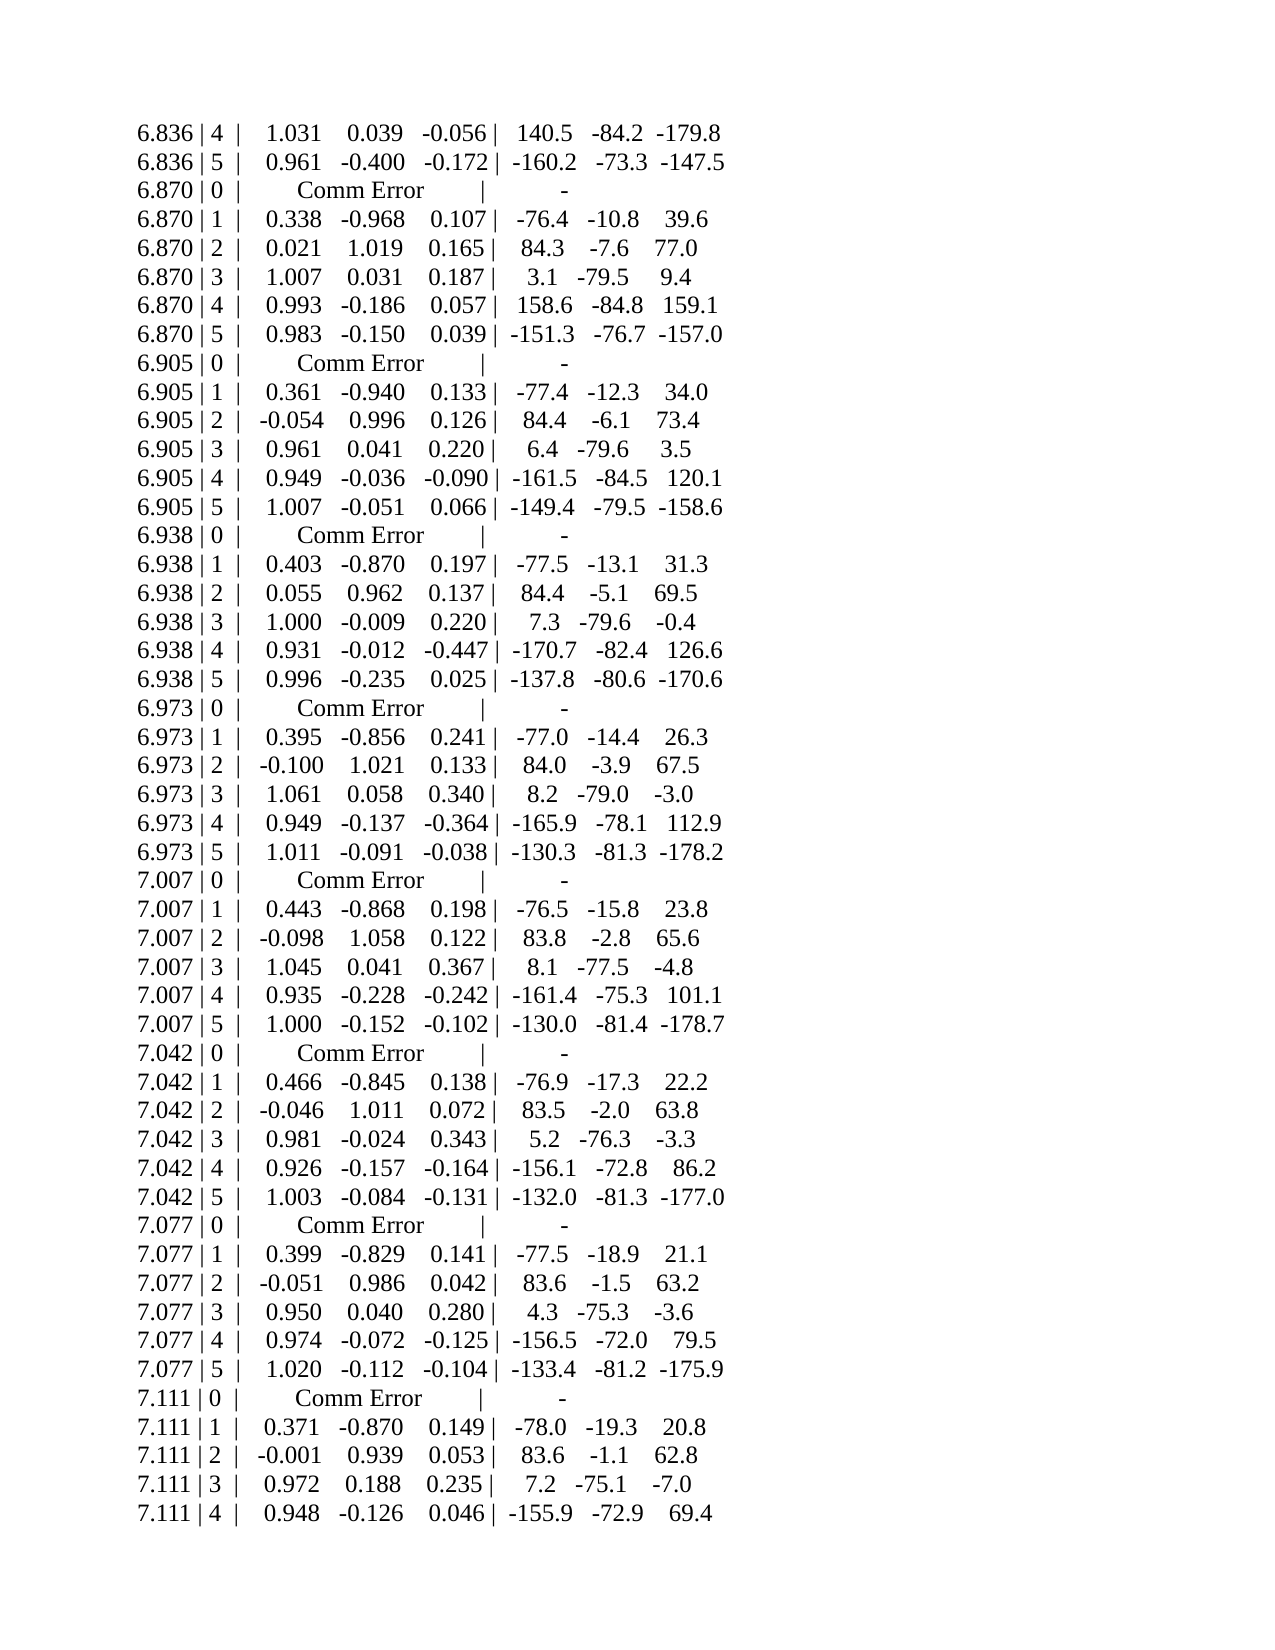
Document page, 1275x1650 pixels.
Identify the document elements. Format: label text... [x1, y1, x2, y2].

text 6.905 | 1 | 0.361 -0.940 0.133 | -77.4 -12.3 34.0 [118, 377, 1157, 406]
text 7.077 | 3 | 0.950 0.040 0.280 | 4.3 -75.3 -3.6 [118, 1297, 1157, 1326]
text 7.042 | 5 | 1.003 -0.084 -0.131 | -132.0 -81.3 -177.0 [118, 1182, 1157, 1211]
text 6.938 | 0 | Comm Error | - [118, 521, 1157, 549]
text 6.973 | 5 | 1.011 -0.091 -0.038 | -130.3 -81.3 -178.2 [118, 837, 1157, 866]
text 6.938 | 2 | 0.055 0.962 0.137 | 84.4 -5.1 69.5 [118, 578, 1157, 607]
text 7.077 | 1 | 0.399 -0.829 0.141 | -77.5 -18.9 21.1 [118, 1239, 1157, 1268]
text 7.111 | 2 | -0.001 0.939 0.053 | 83.6 -1.1 62.8 [118, 1441, 1157, 1469]
text 6.973 | 3 | 1.061 0.058 0.340 | 8.2 -79.0 -3.0 [118, 779, 1157, 808]
text 6.973 | 4 | 0.949 -0.137 -0.364 | -165.9 -78.1 112.9 [118, 808, 1157, 837]
text 7.111 | 1 | 0.371 -0.870 0.149 | -78.0 -19.3 20.8 [118, 1412, 1157, 1441]
text 6.870 | 4 | 0.993 -0.186 0.057 | 158.6 -84.8 159.1 [118, 291, 1157, 319]
text 7.111 | 4 | 0.948 -0.126 0.046 | -155.9 -72.9 69.4 [118, 1498, 1157, 1527]
text 6.836 | 5 | 0.961 -0.400 -0.172 | -160.2 -73.3 -147.5 [118, 147, 1157, 176]
text 6.870 | 1 | 0.338 -0.968 0.107 | -76.4 -10.8 39.6 [118, 204, 1157, 233]
text 7.077 | 2 | -0.051 0.986 0.042 | 83.6 -1.5 63.2 [118, 1268, 1157, 1297]
text 7.111 | 0 | Comm Error | - [118, 1383, 1157, 1412]
text 6.973 | 1 | 0.395 -0.856 0.241 | -77.0 -14.4 26.3 [118, 722, 1157, 751]
text 7.042 | 2 | -0.046 1.011 0.072 | 83.5 -2.0 63.8 [118, 1096, 1157, 1124]
text 6.938 | 3 | 1.000 -0.009 0.220 | 7.3 -79.6 -0.4 [118, 607, 1157, 636]
text 6.938 | 1 | 0.403 -0.870 0.197 | -77.5 -13.1 31.3 [118, 549, 1157, 578]
text 6.905 | 3 | 0.961 0.041 0.220 | 6.4 -79.6 3.5 [118, 434, 1157, 463]
text 7.007 | 4 | 0.935 -0.228 -0.242 | -161.4 -75.3 101.1 [118, 981, 1157, 1009]
text 7.007 | 5 | 1.000 -0.152 -0.102 | -130.0 -81.4 -178.7 [118, 1009, 1157, 1038]
text 7.077 | 4 | 0.974 -0.072 -0.125 | -156.5 -72.0 79.5 [118, 1326, 1157, 1354]
text 6.870 | 0 | Comm Error | - [118, 176, 1157, 204]
text 6.938 | 4 | 0.931 -0.012 -0.447 | -170.7 -82.4 126.6 [118, 636, 1157, 664]
text 6.870 | 5 | 0.983 -0.150 0.039 | -151.3 -76.7 -157.0 [118, 319, 1157, 348]
text 7.007 | 0 | Comm Error | - [118, 866, 1157, 894]
text 6.905 | 0 | Comm Error | - [118, 348, 1157, 377]
text 7.111 | 3 | 0.972 0.188 0.235 | 7.2 -75.1 -7.0 [118, 1469, 1157, 1498]
text 6.905 | 4 | 0.949 -0.036 -0.090 | -161.5 -84.5 120.1 [118, 463, 1157, 492]
text 7.042 | 3 | 0.981 -0.024 0.343 | 5.2 -76.3 -3.3 [118, 1124, 1157, 1153]
text 6.905 | 5 | 1.007 -0.051 0.066 | -149.4 -79.5 -158.6 [118, 492, 1157, 521]
text 6.973 | 2 | -0.100 1.021 0.133 | 84.0 -3.9 67.5 [118, 751, 1157, 779]
text 7.077 | 5 | 1.020 -0.112 -0.104 | -133.4 -81.2 -175.9 [118, 1354, 1157, 1383]
text 7.042 | 1 | 0.466 -0.845 0.138 | -76.9 -17.3 22.2 [118, 1067, 1157, 1096]
text 6.836 | 4 | 1.031 0.039 -0.056 | 140.5 -84.2 -179.8 [118, 118, 1157, 147]
text 7.007 | 2 | -0.098 1.058 0.122 | 83.8 -2.8 65.6 [118, 923, 1157, 952]
text 6.870 | 2 | 0.021 1.019 0.165 | 84.3 -7.6 77.0 [118, 233, 1157, 262]
text 6.905 | 2 | -0.054 0.996 0.126 | 84.4 -6.1 73.4 [118, 406, 1157, 434]
text 7.007 | 1 | 0.443 -0.868 0.198 | -76.5 -15.8 23.8 [118, 894, 1157, 923]
text 6.973 | 0 | Comm Error | - [118, 693, 1157, 722]
text 7.007 | 3 | 1.045 0.041 0.367 | 8.1 -77.5 -4.8 [118, 952, 1157, 981]
text 7.077 | 0 | Comm Error | - [118, 1211, 1157, 1239]
text 6.938 | 5 | 0.996 -0.235 0.025 | -137.8 -80.6 -170.6 [118, 664, 1157, 693]
text 7.042 | 0 | Comm Error | - [118, 1038, 1157, 1067]
text 6.870 | 3 | 1.007 0.031 0.187 | 3.1 -79.5 9.4 [118, 262, 1157, 291]
text 7.042 | 4 | 0.926 -0.157 -0.164 | -156.1 -72.8 86.2 [118, 1153, 1157, 1182]
